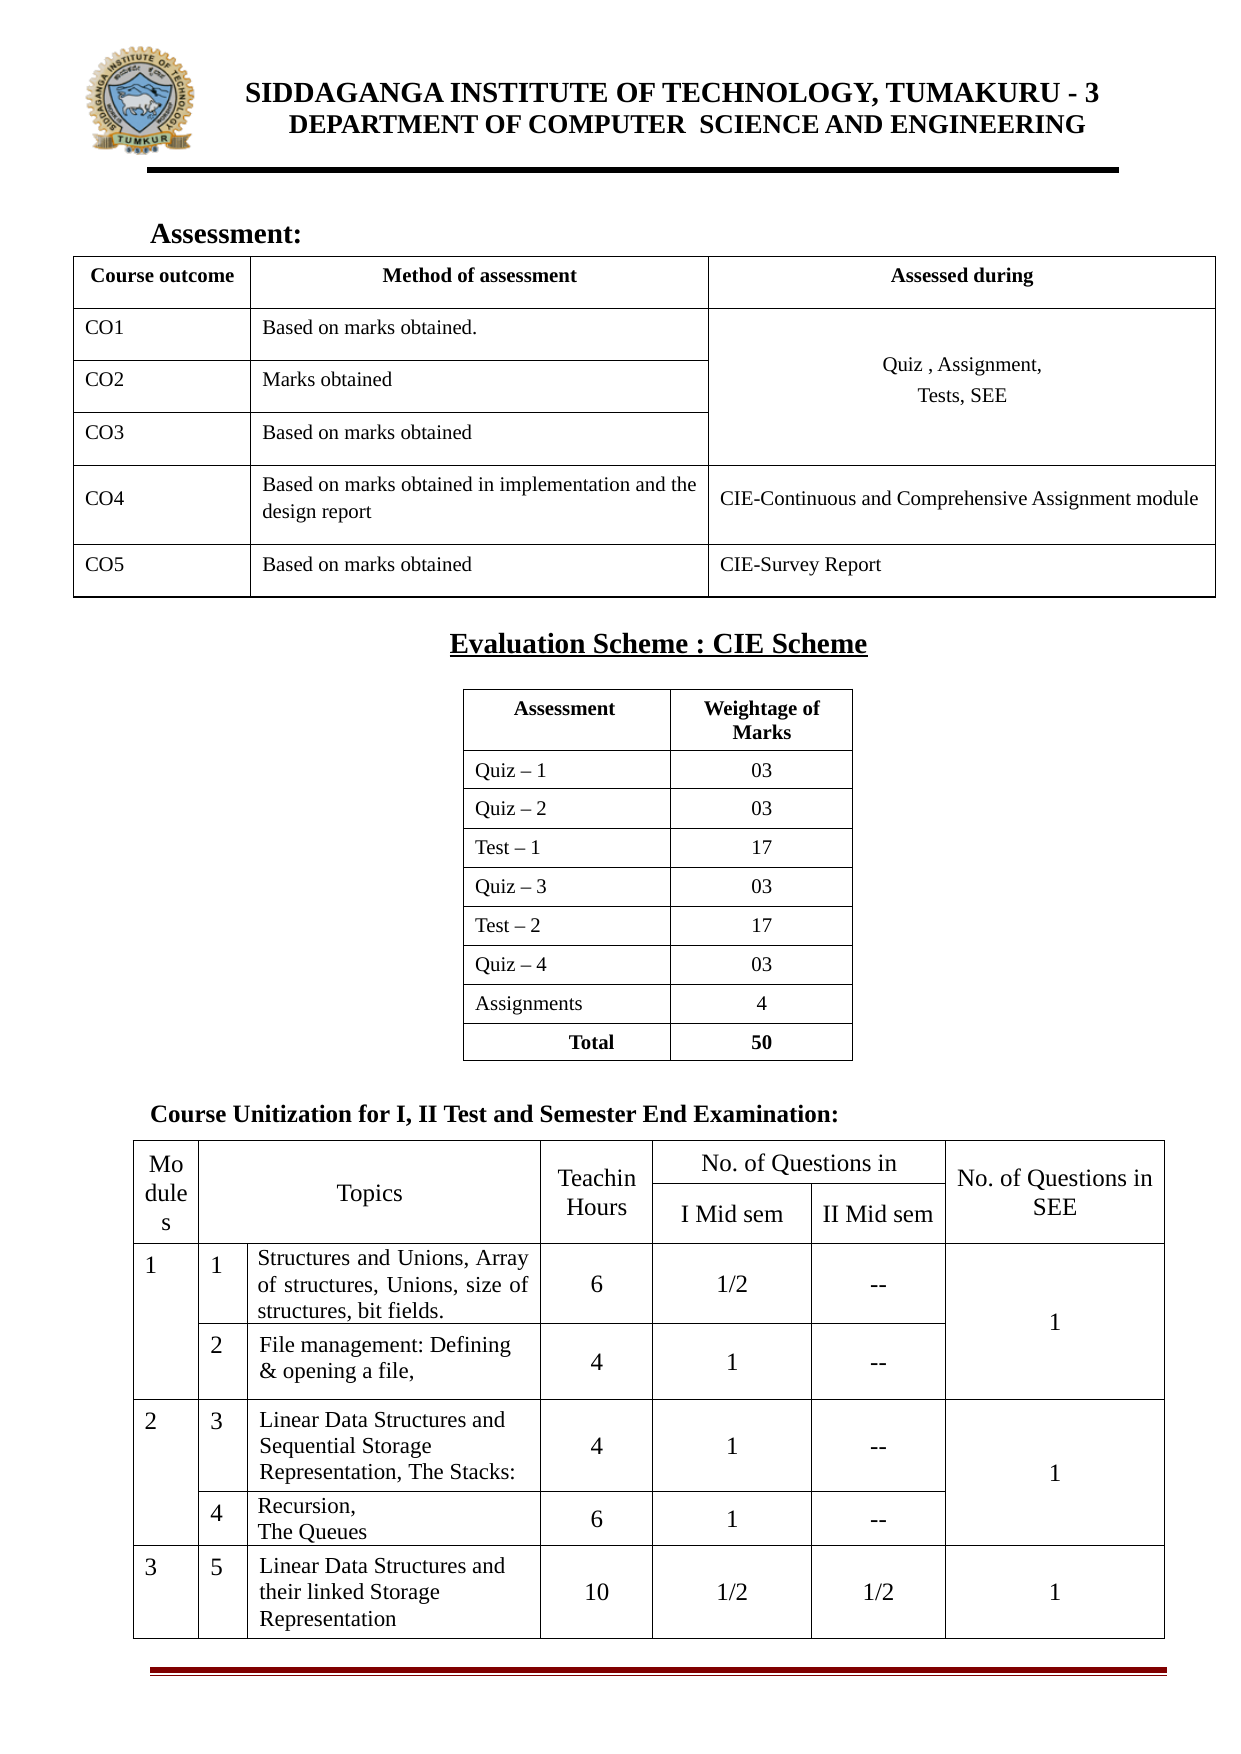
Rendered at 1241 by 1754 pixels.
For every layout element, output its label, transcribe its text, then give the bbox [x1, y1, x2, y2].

picture [82, 44, 198, 155]
table_cell CIE-Continuous and Comprehensive Assignment module [709, 466, 1215, 544]
table_header No. of Questions in SEE [946, 1141, 1164, 1243]
table_cell Linear Data Structures and their linked Storage Representation [248, 1546, 540, 1637]
table_cell 4 [671, 985, 852, 1023]
table_cell I Mid sem [653, 1184, 811, 1243]
table_cell 1 [653, 1324, 811, 1398]
table_cell 03 [671, 868, 852, 906]
table_cell Based on marks obtained [251, 413, 708, 464]
table_header Course outcome [74, 257, 250, 308]
table_cell CIE-Survey Report [709, 545, 1215, 596]
table_cell 6 [541, 1244, 652, 1323]
table_cell CO4 [74, 466, 250, 544]
table_cell Based on marks obtained in implementation and the design report [251, 466, 708, 544]
table_cell Linear Data Structures and Sequential Storage Representation, The Stacks: [248, 1400, 540, 1491]
table_cell Marks obtained [251, 361, 708, 412]
table_cell 1/2 [653, 1546, 811, 1637]
table_cell Quiz – 3 [464, 868, 670, 906]
table_cell Based on marks obtained [251, 545, 708, 596]
table_cell 1/2 [812, 1546, 945, 1637]
table_cell CO3 [74, 413, 250, 464]
table_cell -- [812, 1400, 945, 1491]
table_cell Quiz – 1 [464, 751, 670, 788]
table_cell 4 [541, 1324, 652, 1398]
table_cell Assignments [464, 985, 670, 1023]
table_cell 1 [946, 1546, 1164, 1637]
table_cell File management: Defining & opening a file, [248, 1324, 540, 1398]
table_cell -- [812, 1324, 945, 1398]
subtitle Course Unitization for I, II Test and Semester End Examination: [150, 1099, 1167, 1128]
table_cell Test – 1 [464, 829, 670, 867]
table_header Assessment [464, 690, 670, 750]
table_cell Recursion, The Queues [248, 1492, 540, 1545]
table_cell Quiz – 2 [464, 789, 670, 828]
table_cell 03 [671, 946, 852, 984]
table_cell 1 [134, 1244, 198, 1398]
table_cell 4 [541, 1400, 652, 1491]
table_cell 1/2 [653, 1244, 811, 1323]
table_cell 17 [671, 907, 852, 945]
table_cell Quiz – 4 [464, 946, 670, 984]
table_cell 5 [199, 1546, 247, 1637]
table_cell 6 [541, 1492, 652, 1545]
table_cell -- [812, 1492, 945, 1545]
table_cell Structures and Unions, Array of structures, Unions, size of structures, bit fields. [248, 1244, 540, 1323]
table_cell 03 [671, 751, 852, 788]
text Evaluation Scheme : CIE Scheme [150, 626, 1167, 660]
table_cell 03 [671, 789, 852, 828]
table_cell CO2 [74, 361, 250, 412]
table_cell 1 [653, 1400, 811, 1491]
table_cell 3 [199, 1400, 247, 1491]
table_cell 1 [199, 1244, 247, 1323]
table_header Topics [199, 1141, 540, 1243]
table_cell Test – 2 [464, 907, 670, 945]
table_cell 1 [653, 1492, 811, 1545]
table_cell II Mid sem [812, 1184, 945, 1243]
table_cell 17 [671, 829, 852, 867]
table_cell Based on marks obtained. [251, 309, 708, 360]
table_cell 1 [946, 1244, 1164, 1398]
table_cell 2 [199, 1324, 247, 1398]
table_cell 50 [671, 1024, 852, 1060]
table_cell 2 [134, 1400, 198, 1545]
table_header Assessed during [709, 257, 1215, 308]
table_header TeachinHours [541, 1141, 652, 1243]
table_header Weightage of Marks [671, 690, 852, 750]
table_cell 3 [134, 1546, 198, 1637]
table_cell Total [464, 1024, 670, 1060]
table_cell 4 [199, 1492, 247, 1545]
table_header No. of Questions in [653, 1141, 945, 1183]
table_header Modules [134, 1141, 198, 1243]
table_header Method of assessment [251, 257, 708, 308]
table_cell 10 [541, 1546, 652, 1637]
table_cell CO1 [74, 309, 250, 360]
table_cell 1 [946, 1400, 1164, 1545]
text Assessment: [150, 216, 1167, 249]
table_cell Quiz , Assignment, Tests, SEE [709, 309, 1215, 464]
table_cell CO5 [74, 545, 250, 596]
table_cell -- [812, 1244, 945, 1323]
